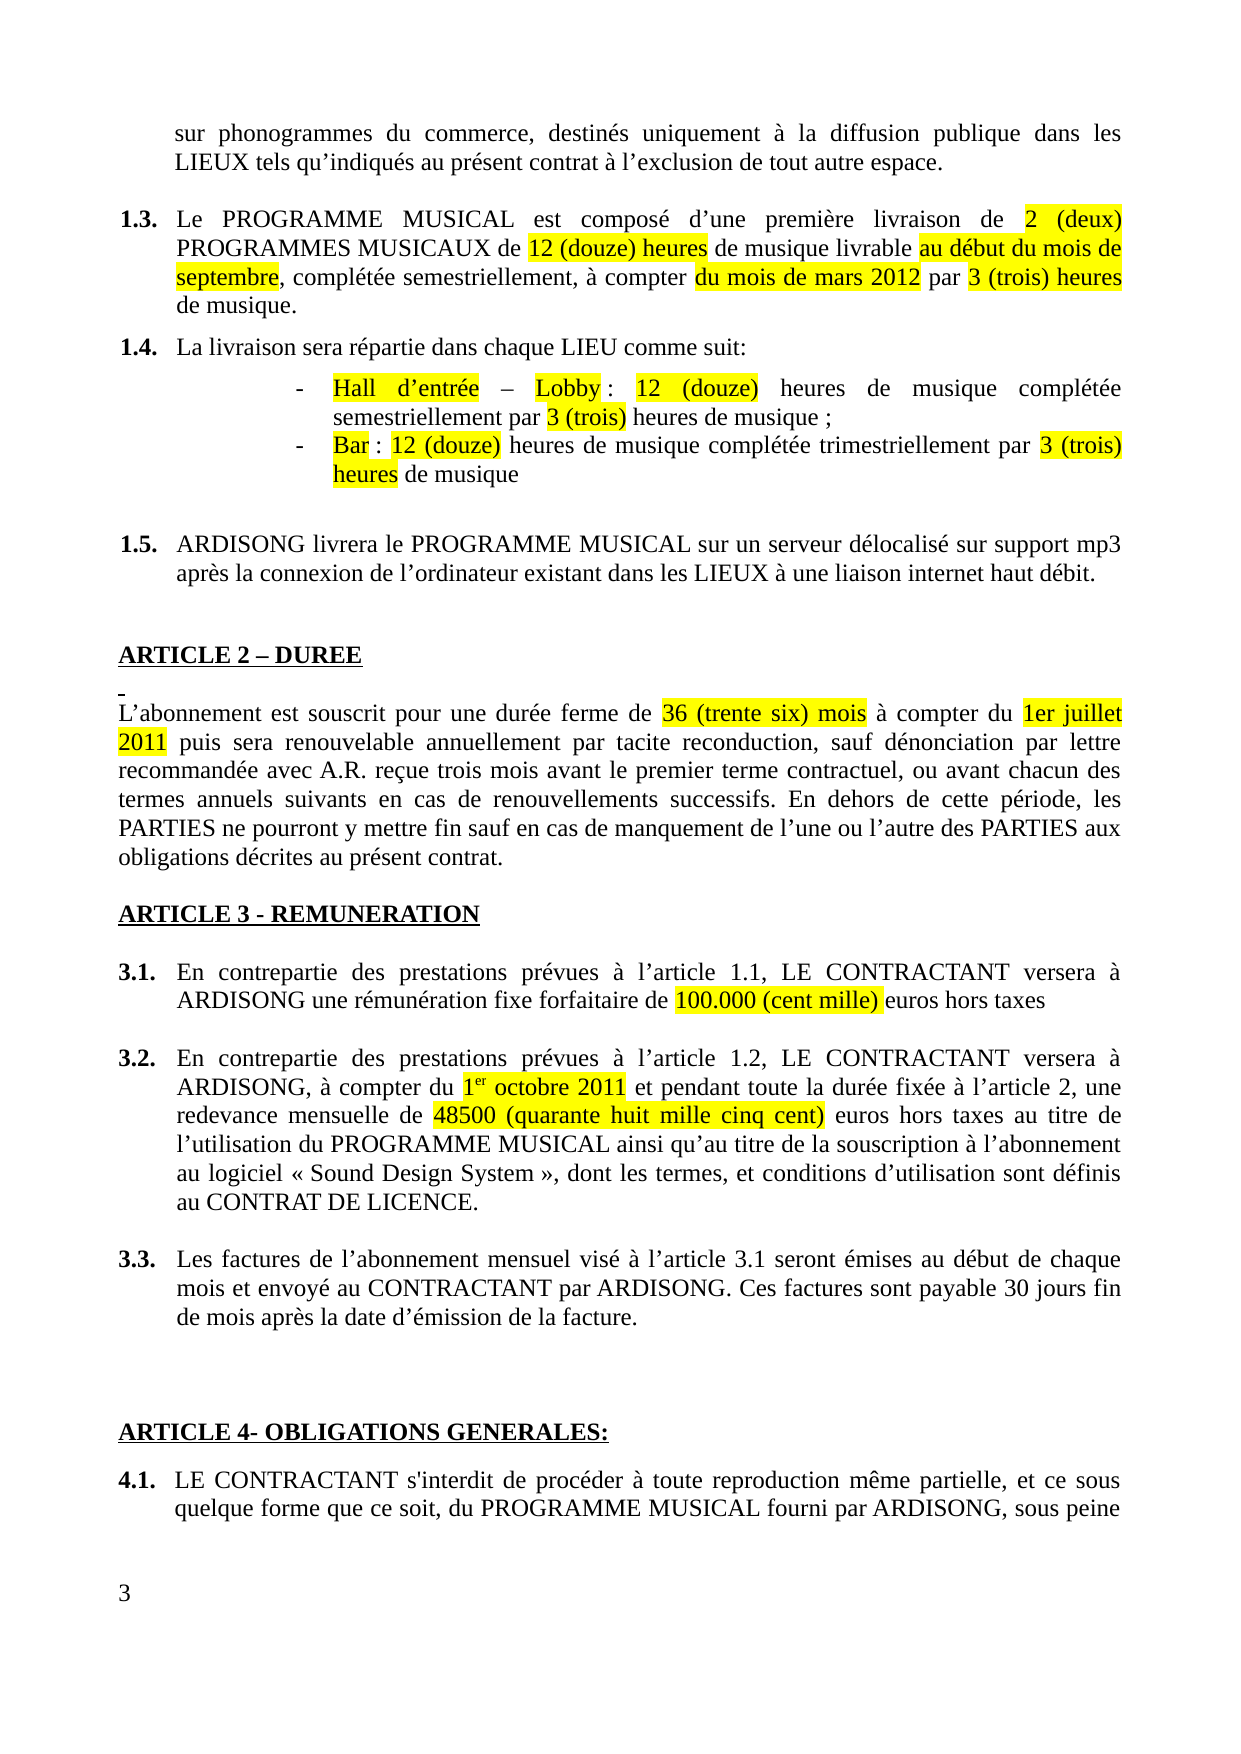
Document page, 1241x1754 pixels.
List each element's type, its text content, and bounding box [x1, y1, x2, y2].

list La livraison sera répartie dans chaque LIEU comme suit: [120, 332, 1122, 361]
text L’abonnement est souscrit pour une durée ferme de 36 (trente six) mois à compter du 1er juillet 2011 puis sera renouvelable annuellement par tacite reconduction, sauf dénonciation par lettre recommandée avec A.R. reçue trois mois avant le premier terme contractuel, ou avant chacun des termes annuels suivants en cas de renouvellements successifs. En dehors de cette période, les PARTIES ne pourront y mettre fin sauf en cas de manquement de l’une ou l’autre des PARTIES aux obligations décrites au présent contrat. [118, 698, 1122, 871]
list En contrepartie des prestations prévues à l’article 1.2, LE CONTRACTANT versera à ARDISONG, à compter du 1er octobre 2011 et pendant toute la durée fixée à l’article 2, une redevance mensuelle de 48500 (quarante huit mille cinq cent) euros hors taxes au titre de l’utilisation du PROGRAMME MUSICAL ainsi qu’au titre de la souscription à l’abonnement au logiciel « Sound Design System », dont les termes, et conditions d’utilisation sont définis au CONTRAT DE LICENCE. [118, 1043, 1122, 1216]
list Le PROGRAMME MUSICAL est composé d’une première livraison de 2 (deux) PROGRAMMES MUSICAUX de 12 (douze) heures de musique livrable au début du mois de septembre, complétée semestriellement, à compter du mois de mars 2012 par 3 (trois) heures de musique. [120, 204, 1122, 319]
text ARTICLE 2 – DUREE [118, 641, 1122, 669]
text 4.1. LE CONTRACTANT s'interdit de procéder à toute reproduction même partielle, et ce sous quelque forme que ce soit, du PROGRAMME MUSICAL fourni par ARDISONG, sous peine [118, 1465, 1122, 1522]
text ARTICLE 4- OBLIGATIONS GENERALES: [118, 1417, 1122, 1446]
text sur phonogrammes du commerce, destinés uniquement à la diffusion publique dans les LIEUX tels qu’indiqués au présent contrat à l’exclusion de tout autre espace. [174, 118, 1122, 176]
list Bar : 12 (douze) heures de musique complétée trimestriellement par 3 (trois) heures de musique [295, 431, 1122, 488]
list En contrepartie des prestations prévues à l’article 1.1, LE CONTRACTANT versera à ARDISONG une rémunération fixe forfaitaire de 100.000 (cent mille) euros hors taxes [118, 957, 1122, 1014]
list Hall d’entrée – Lobby : 12 (douze) heures de musique complétée semestriellement par 3 (trois) heures de musique ; [295, 373, 1122, 431]
list ARDISONG livrera le PROGRAMME MUSICAL sur un serveur délocalisé sur support mp3 après la connexion de l’ordinateur existant dans les LIEUX à une liaison internet haut débit. [120, 529, 1122, 587]
list Les factures de l’abonnement mensuel visé à l’article 3.1 seront émises au début de chaque mois et envoyé au CONTRACTANT par ARDISONG. Ces factures sont payable 30 jours fin de mois après la date d’émission de la facture. [118, 1244, 1122, 1331]
text ARTICLE 3 - REMUNERATION [118, 899, 1122, 928]
